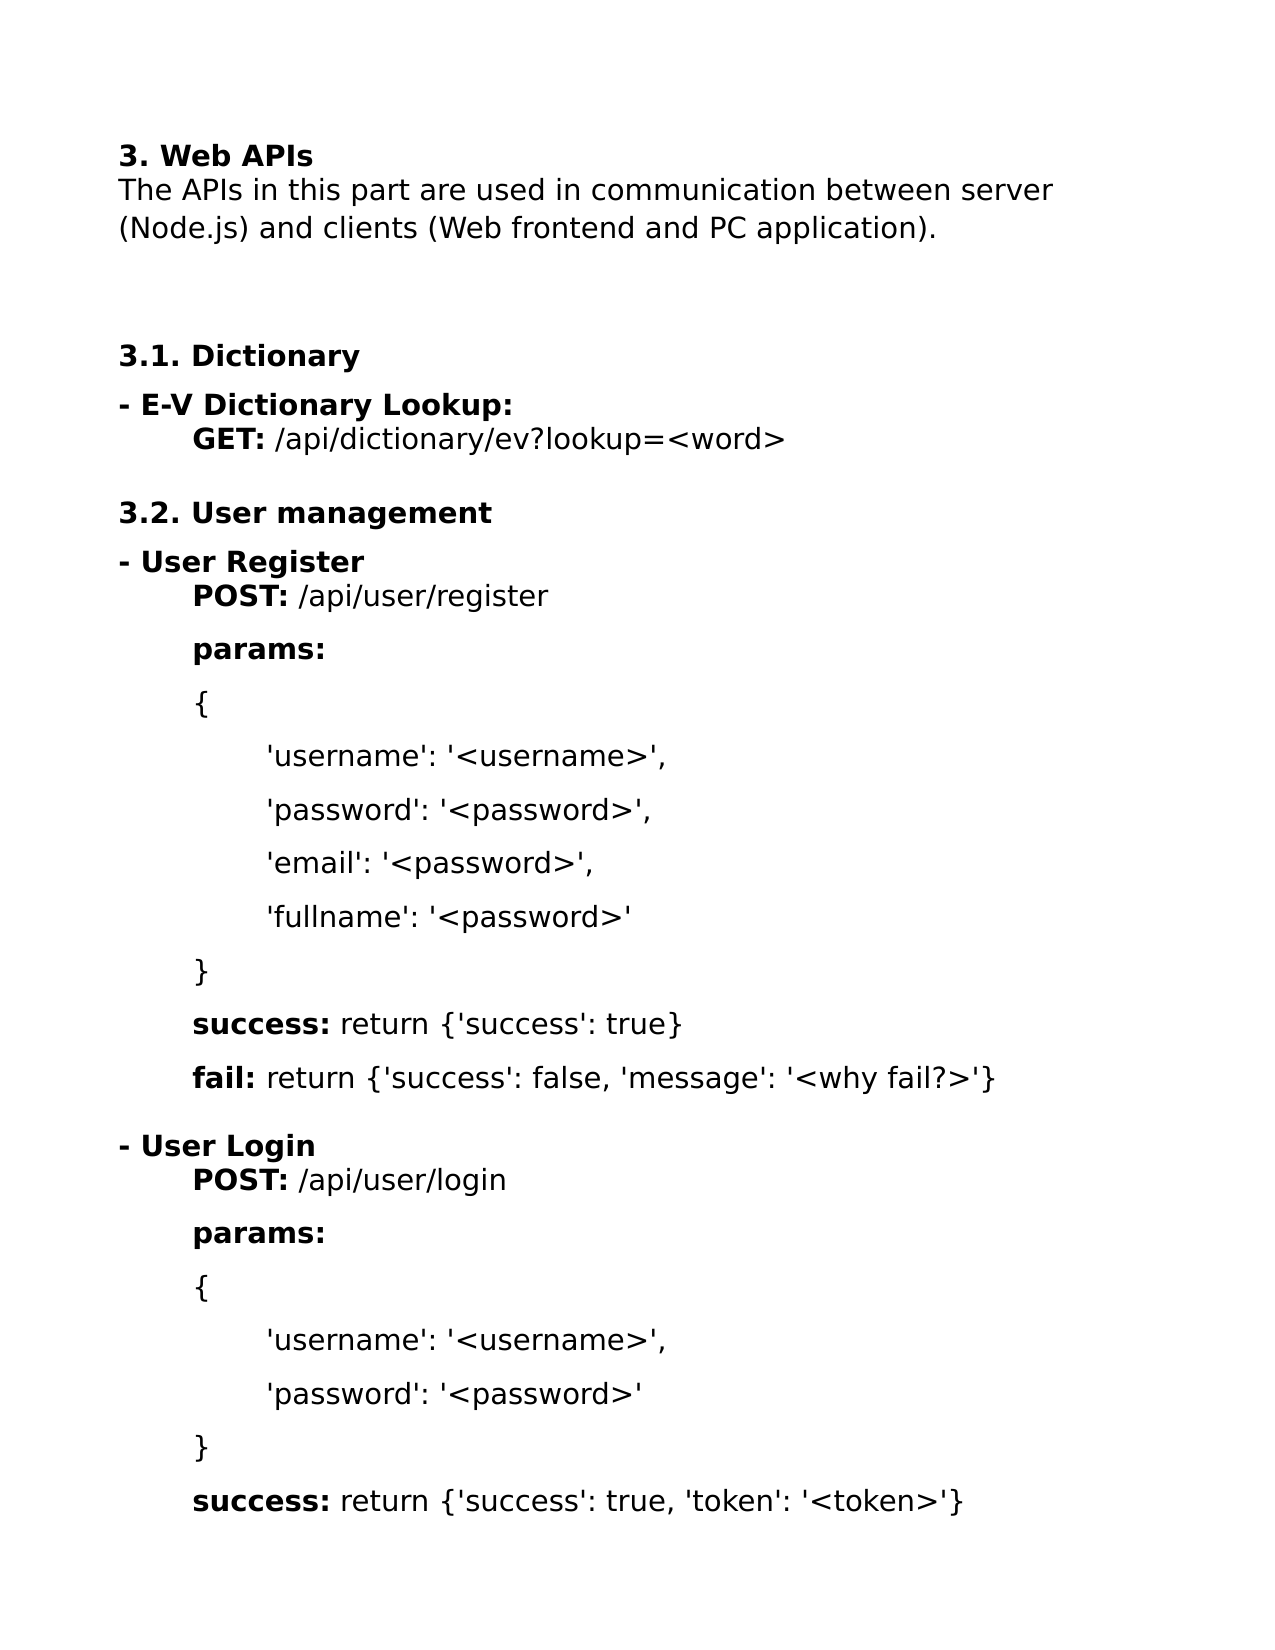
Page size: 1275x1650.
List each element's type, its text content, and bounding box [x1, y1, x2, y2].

text POST: /api/user/register [118, 579, 1157, 613]
subtitle 3.2. User management [118, 497, 1157, 531]
text 'fullname': '<password>' [118, 900, 1157, 934]
text fail: return {'success': false, 'message': '<why fail?>'} [118, 1061, 1157, 1095]
text { [118, 686, 1157, 720]
text 'username': '<username>', [118, 740, 1157, 774]
text success: return {'success': true} [118, 1007, 1157, 1041]
text } [118, 954, 1157, 988]
text GET: /api/dictionary/ev?lookup=<word> [118, 422, 1157, 456]
subtitle - E-V Dictionary Lookup: [118, 388, 1157, 422]
text { [118, 1270, 1157, 1304]
subtitle - User Register [118, 545, 1157, 579]
text 'email': '<password>', [118, 847, 1157, 881]
text params: [118, 633, 1157, 667]
text The APIs in this part are used in communication between server (Node.js) and clients (Web frontend and PC application). [118, 173, 1157, 246]
subtitle 3. Web APIs [118, 139, 1157, 173]
text 'password': '<password>' [118, 1377, 1157, 1411]
text } [118, 1431, 1157, 1465]
subtitle - User Login [118, 1129, 1157, 1163]
text 'password': '<password>', [118, 793, 1157, 827]
text params: [118, 1217, 1157, 1251]
text success: return {'success': true, 'token': '<token>'} [118, 1484, 1157, 1518]
text POST: /api/user/login [118, 1163, 1157, 1197]
subtitle 3.1. Dictionary [118, 340, 1157, 374]
text 'username': '<username>', [118, 1324, 1157, 1358]
